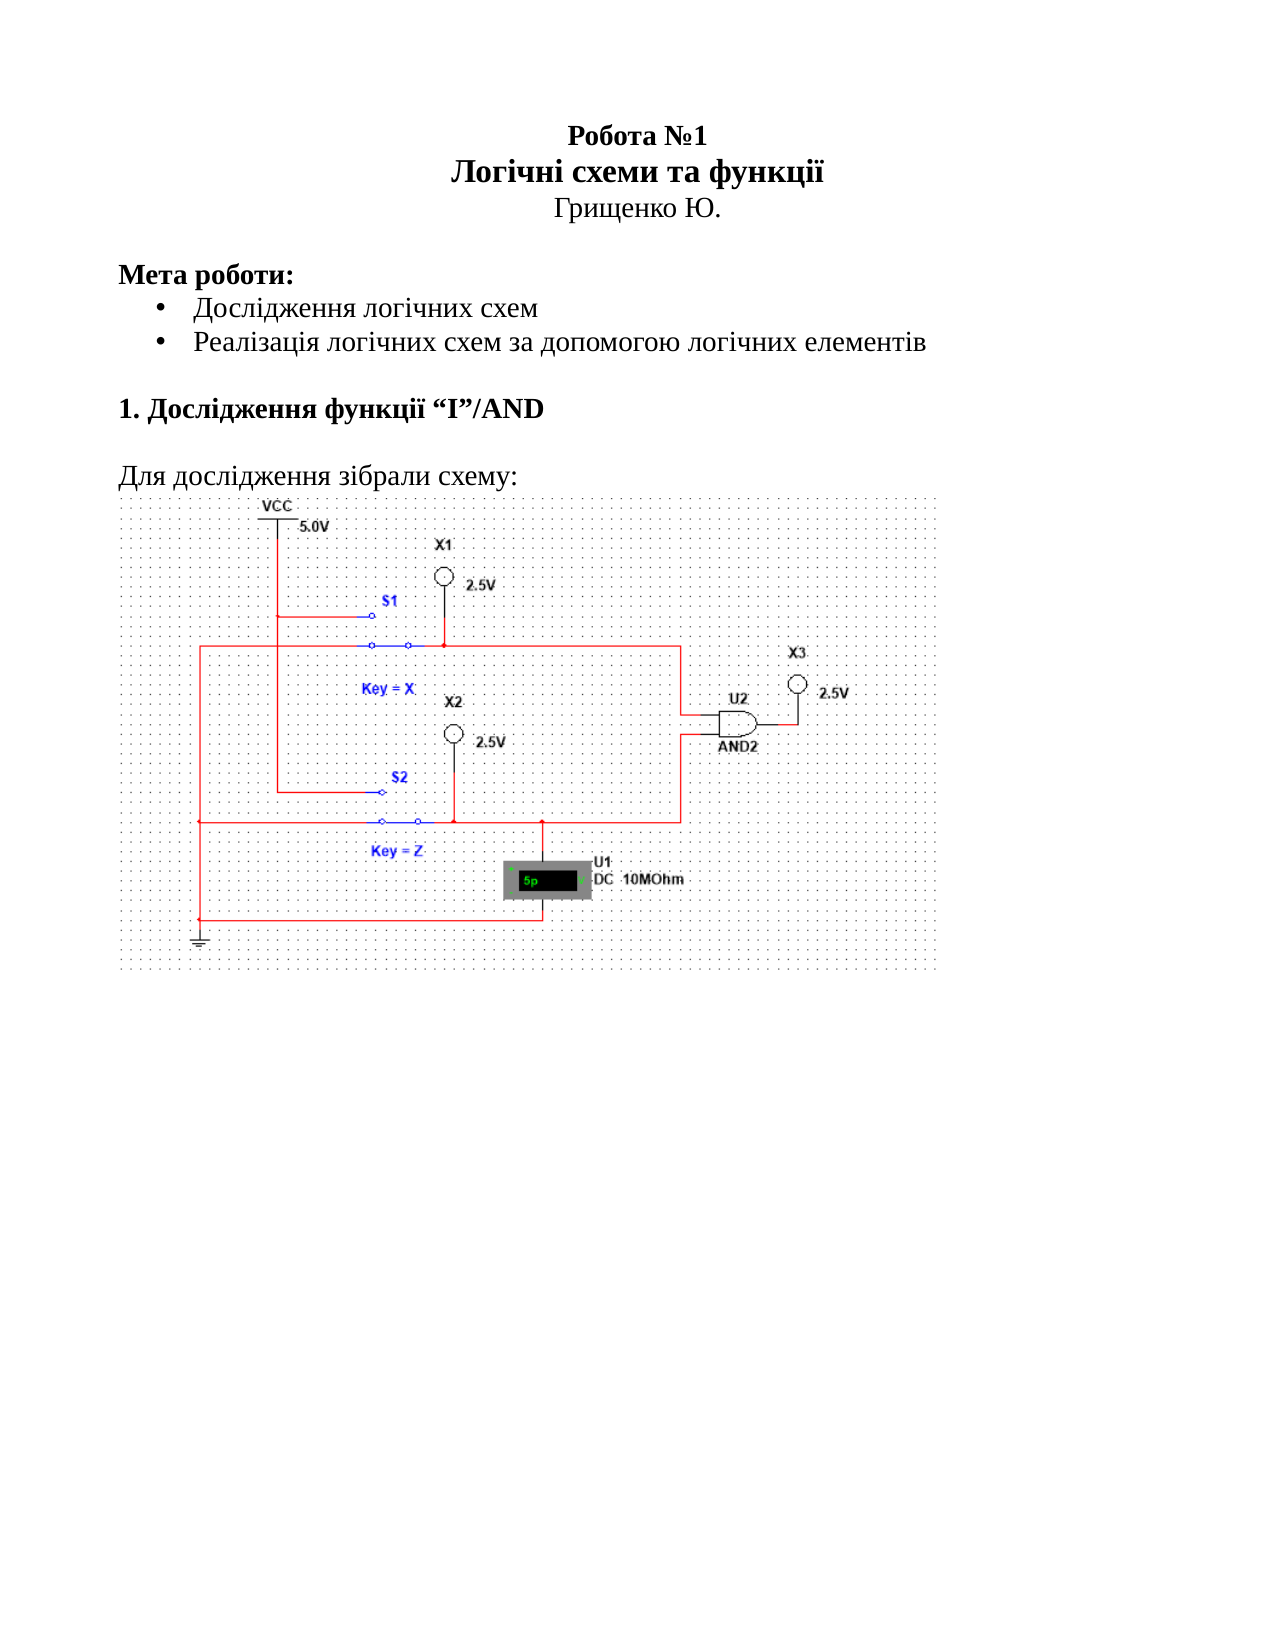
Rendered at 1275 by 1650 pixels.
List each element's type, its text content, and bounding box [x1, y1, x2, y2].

text Робота №1 [118, 118, 1157, 152]
text Для дослідження зібрали схему: [118, 458, 1157, 492]
text Мета роботи: [118, 257, 1157, 291]
list Дослідження логічних схем [156, 291, 1157, 324]
list Реалізація логічних схем за допомогою логічних елементів [156, 324, 1157, 358]
picture [116, 498, 938, 971]
text 1. Дослідження функції “І”/AND [118, 391, 1157, 425]
text Грищенко Ю. [118, 190, 1157, 223]
text Логічні схеми та функції [118, 152, 1157, 190]
